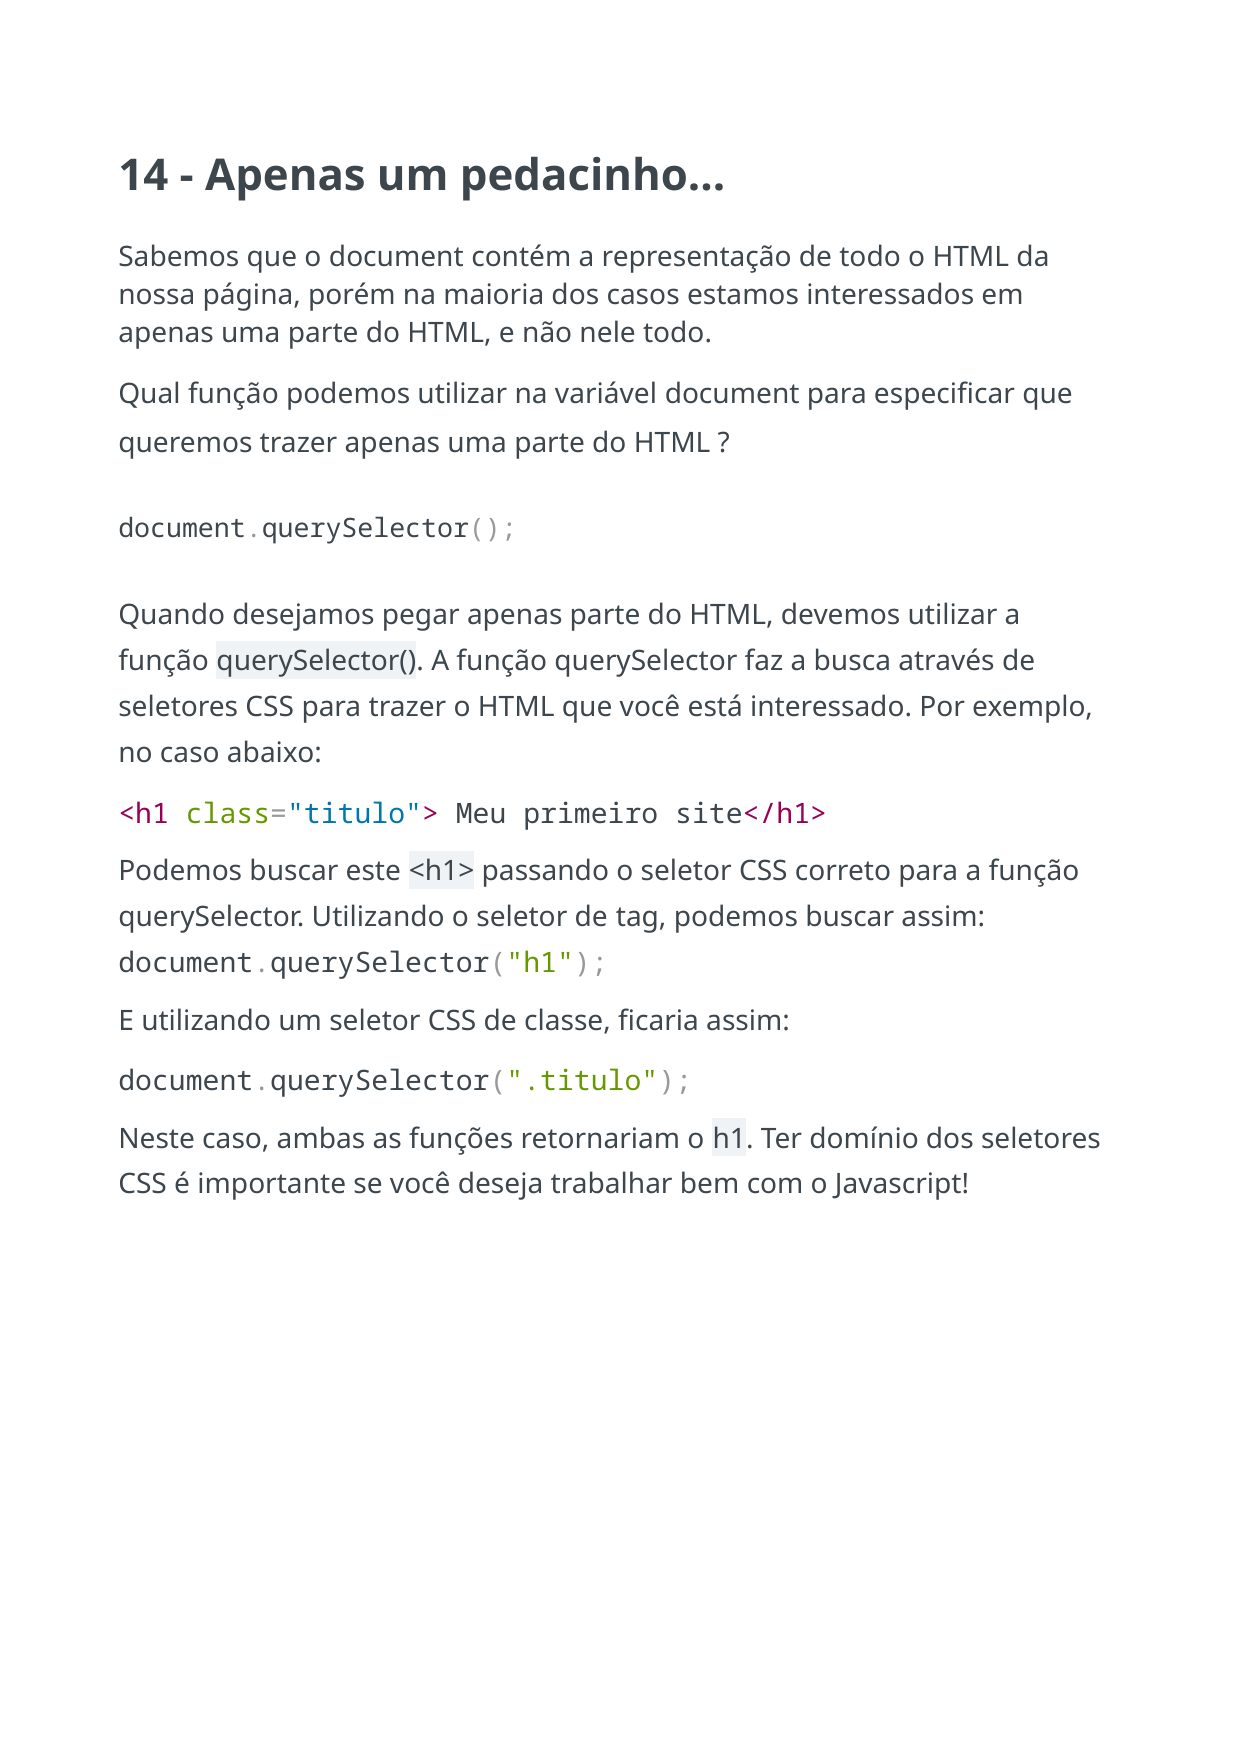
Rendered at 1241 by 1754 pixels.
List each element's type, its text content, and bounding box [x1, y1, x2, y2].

subtitle Qual função podemos utilizar na variável document para especificar que queremos trazer apenas uma parte do HTML ? [118, 363, 1122, 460]
text Quando desejamos pegar apenas parte do HTML, devemos utilizar a função querySelector(). A função querySelector faz a busca através de seletores CSS para trazer o HTML que você está interessado. Por exemplo, no caso abaixo: [118, 595, 1122, 771]
text <h1 class="titulo"> Meu primeiro site</h1> [118, 793, 1122, 831]
text Neste caso, ambas as funções retornariam o h1. Ter domínio dos seletores CSS é importante se você deseja trabalhar bem com o Javascript! [118, 1118, 1122, 1202]
text document.querySelector(".titulo"); [118, 1060, 1122, 1099]
text document.querySelector(); [118, 509, 1122, 546]
subtitle Sabemos que o document contém a representação de todo o HTML da nossa página, porém na maioria dos casos estamos interessados em apenas uma parte do HTML, e não nele todo. [118, 236, 1122, 351]
subtitle 14 - Apenas um pedacinho... [118, 143, 1122, 203]
text Podemos buscar este <h1> passando o seletor CSS correto para a função querySelector. Utilizando o seletor de tag, podemos buscar assim: [118, 851, 1122, 935]
text E utilizando um seletor CSS de classe, ficaria assim: [118, 1000, 1122, 1038]
text document.querySelector("h1"); [118, 942, 1122, 981]
